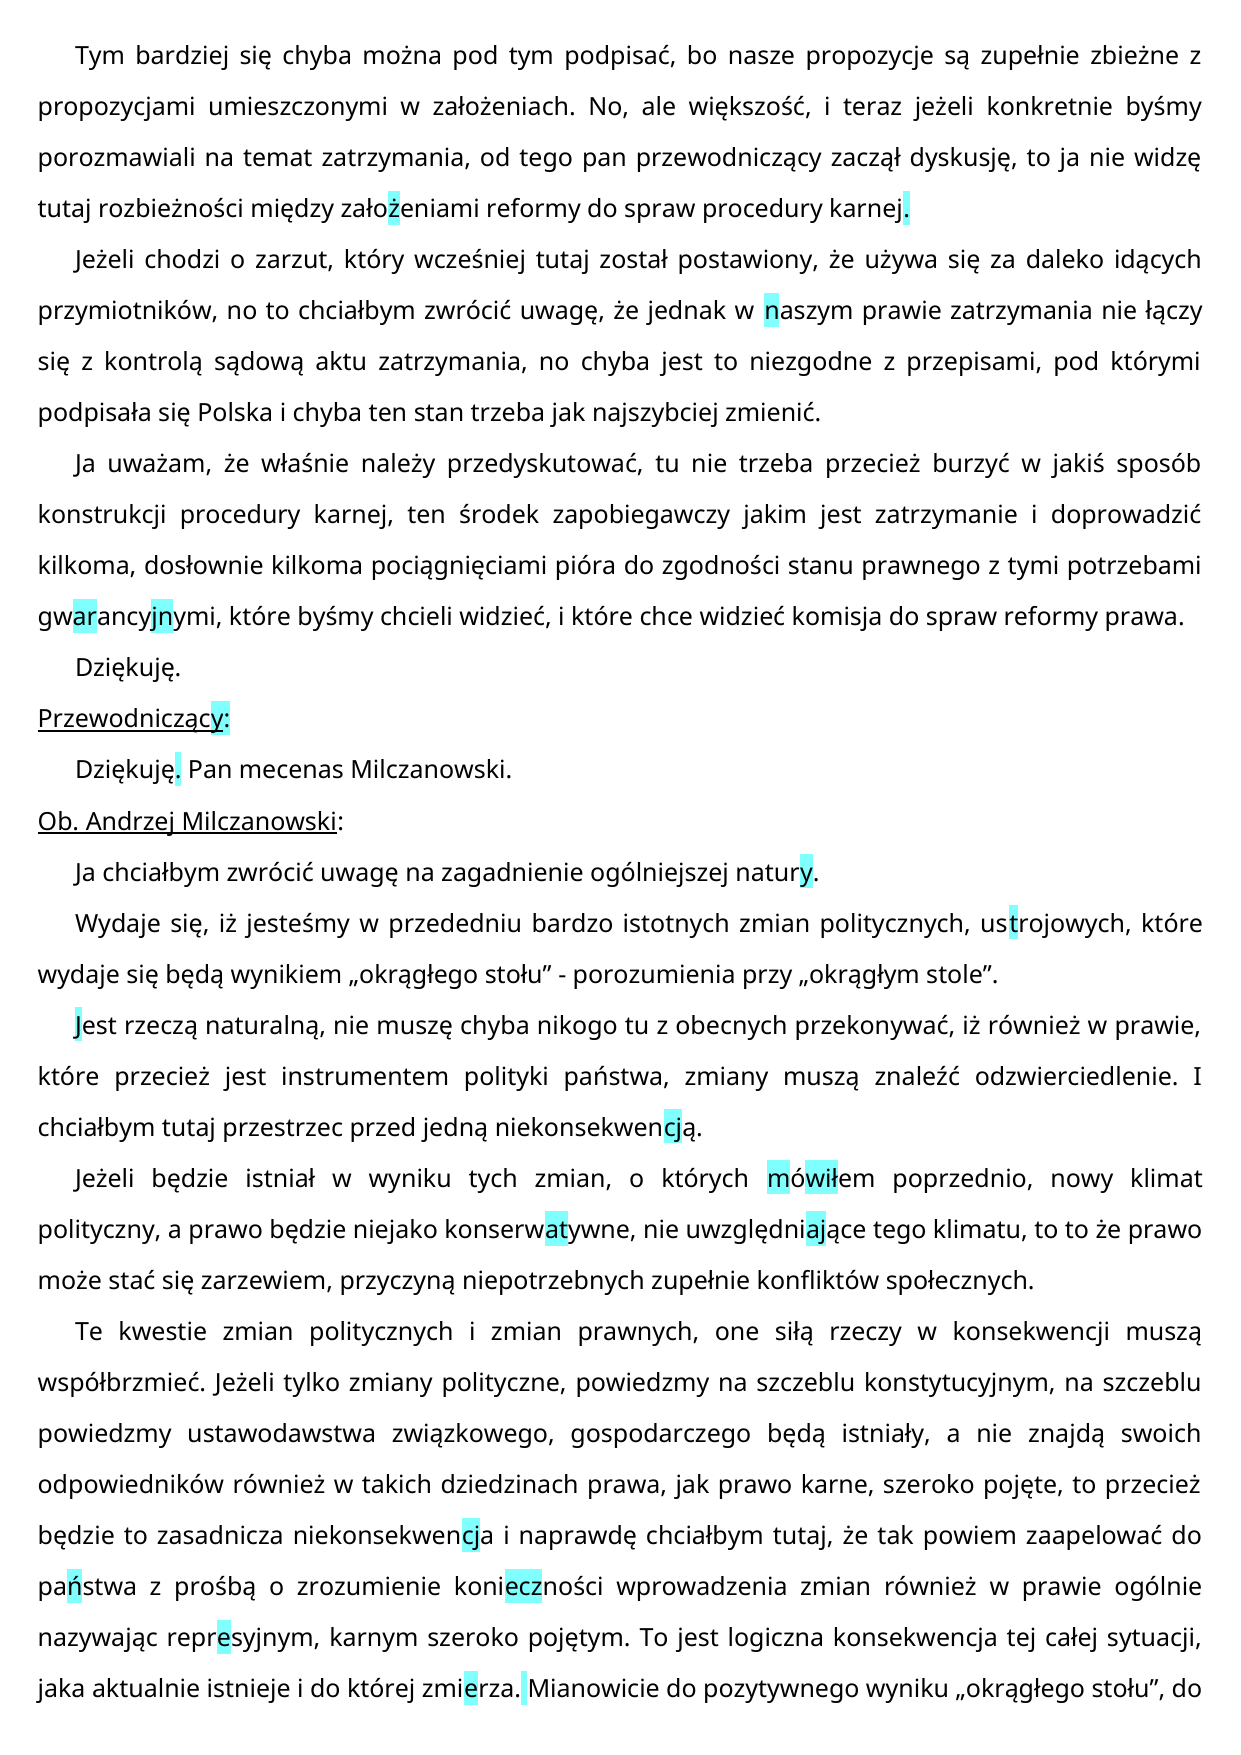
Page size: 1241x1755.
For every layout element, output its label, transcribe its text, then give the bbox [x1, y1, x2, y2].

text Jeżeli będzie istniał w wyniku tych zmian, o których mówiłem poprzednio, nowy klimat polityczny, a prawo będzie niejako konserwatywne, nie uwzględniające tego klimatu, to to że prawo może stać się zarzewiem, przyczyną niepotrzebnych zupełnie konfliktów społecznych. [37, 1160, 1203, 1297]
text Wydaje się, iż jesteśmy w przededniu bardzo istotnych zmian politycznych, ustrojowych, które wydaje się będą wynikiem „okrągłego stołu” - porozumienia przy „okrągłym stole”. [37, 905, 1203, 990]
text Dziękuję. [37, 650, 1203, 684]
text Tym bardziej się chyba można pod tym podpisać, bo nasze propozycje są zupełnie zbieżne z propozycjami umieszczonymi w założeniach. No, ale większość, i teraz jeżeli konkretnie byśmy porozmawiali na temat zatrzymania, od tego pan przewodniczący zaczął dyskusję, to ja nie widzę tutaj rozbieżności między założeniami reformy do spraw procedury karnej. [37, 37, 1203, 225]
text Przewodniczący: [37, 701, 1203, 735]
text Ja chciałbym zwrócić uwagę na zagadnienie ogólniejszej natury. [37, 854, 1203, 888]
text Dziękuję. Pan mecenas Milczanowski. [37, 752, 1203, 786]
text Ob. Andrzej Milczanowski: [37, 803, 1203, 837]
text Jeżeli chodzi o zarzut, który wcześniej tutaj został postawiony, że używa się za daleko idących przymiotników, no to chciałbym zwrócić uwagę, że jednak w naszym prawie zatrzymania nie łączy się z kontrolą sądową aktu zatrzymania, no chyba jest to niezgodne z przepisami, pod którymi podpisała się Polska i chyba ten stan trzeba jak najszybciej zmienić. [37, 242, 1203, 429]
text Ja uważam, że właśnie należy przedyskutować, tu nie trzeba przecież burzyć w jakiś sposób konstrukcji procedury karnej, ten środek zapobiegawczy jakim jest zatrzymanie i doprowadzić kilkoma, dosłownie kilkoma pociągnięciami pióra do zgodności stanu prawnego z tymi potrzebami gwarancyjnymi, które byśmy chcieli widzieć, i które chce widzieć komisja do spraw reformy prawa. [37, 446, 1203, 633]
text Te kwestie zmian politycznych i zmian prawnych, one siłą rzeczy w konsekwencji muszą współbrzmieć. Jeżeli tylko zmiany polityczne, powiedzmy na szczeblu konstytucyjnym, na szczeblu powiedzmy ustawodawstwa związkowego, gospodarczego będą istniały, a nie znajdą swoich odpowiedników również w takich dziedzinach prawa, jak prawo karne, szeroko pojęte, to przecież będzie to zasadnicza niekonsekwencja i naprawdę chciałbym tutaj, że tak powiem zaapelować do państwa z prośbą o zrozumienie konieczności wprowadzenia zmian również w prawie ogólnie nazywając represyjnym, karnym szeroko pojętym. To jest logiczna konsekwencja tej całej sytuacji, jaka aktualnie istnieje i do której zmierza. Mianowicie do pozytywnego wyniku „okrągłego stołu”, do [37, 1313, 1203, 1705]
text Jest rzeczą naturalną, nie muszę chyba nikogo tu z obecnych przekonywać, iż również w prawie, które przecież jest instrumentem polityki państwa, zmiany muszą znaleźć odzwierciedlenie. I chciałbym tutaj przestrzec przed jedną niekonsekwencją. [37, 1007, 1203, 1143]
